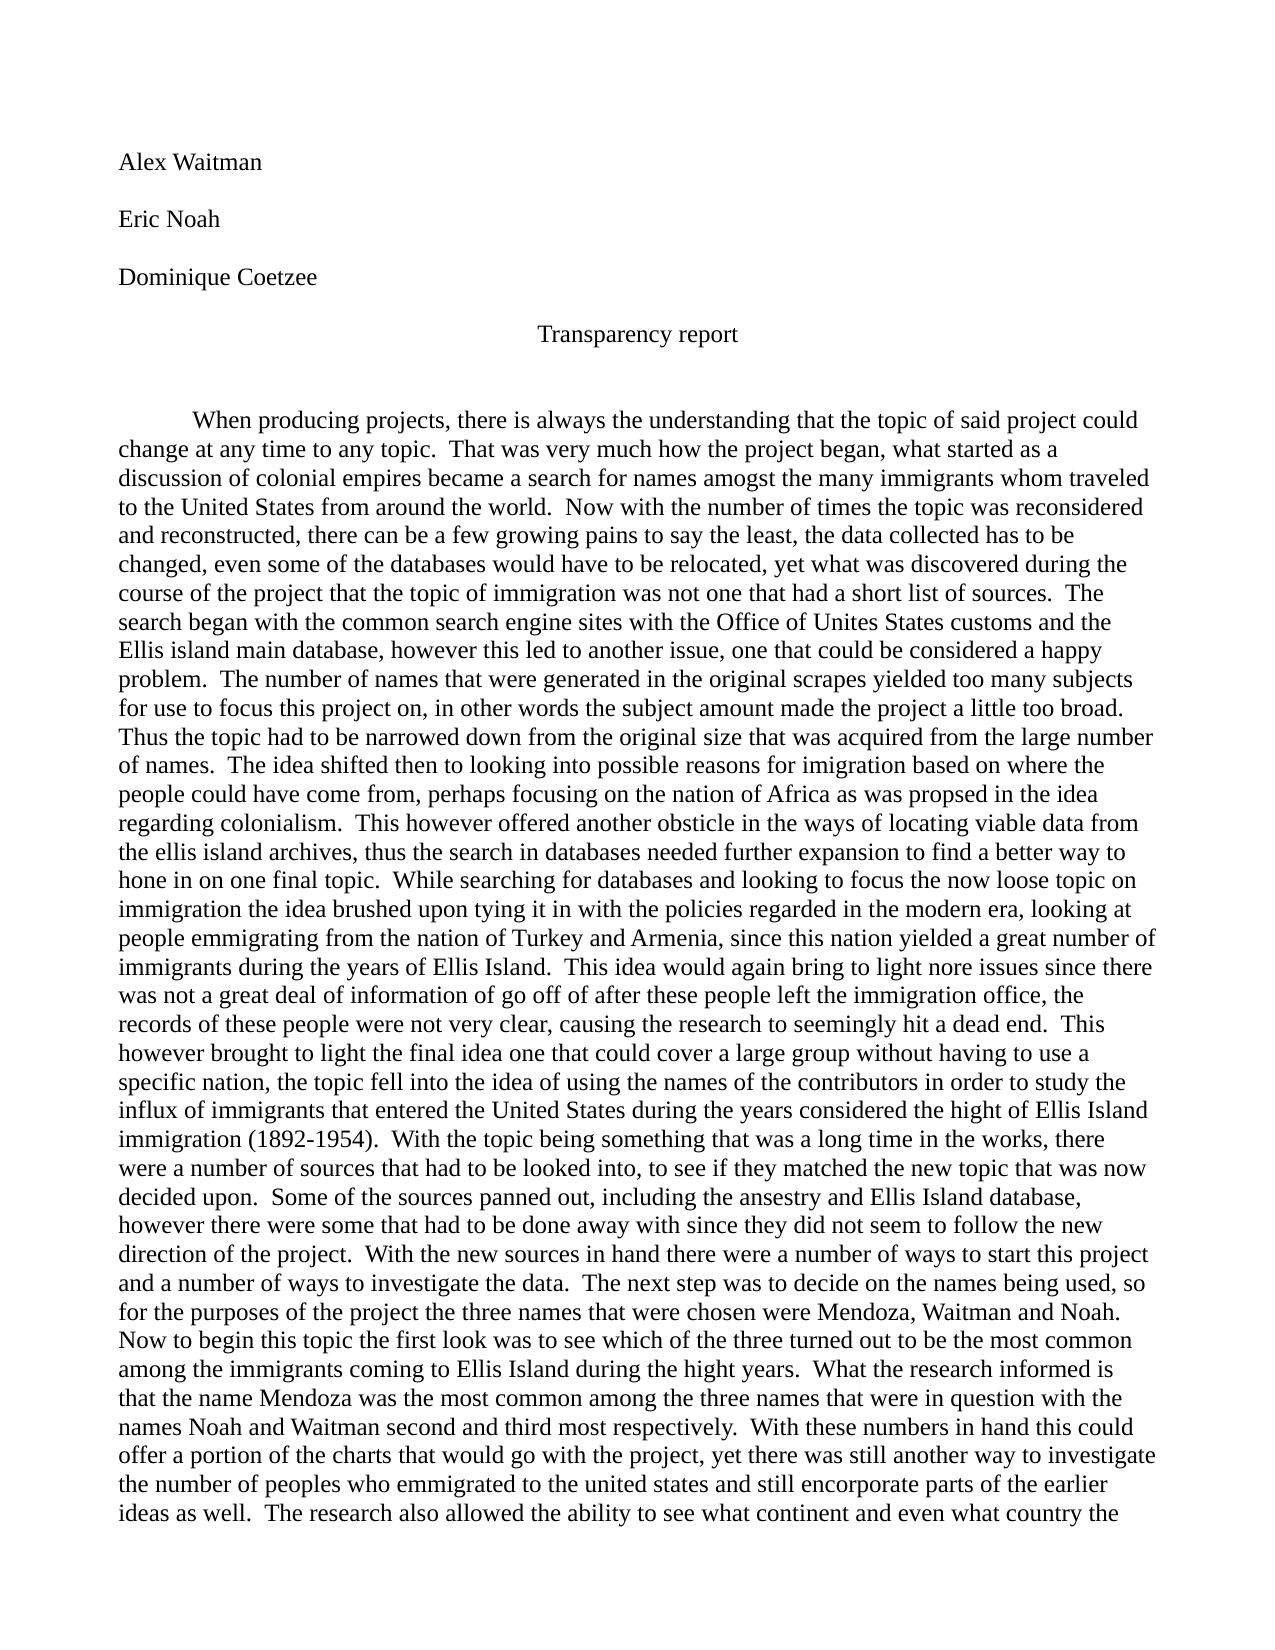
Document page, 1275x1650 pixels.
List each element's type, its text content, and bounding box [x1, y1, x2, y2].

text Alex Waitman [118, 147, 1157, 176]
text Transparency report [118, 319, 1157, 348]
text When producing projects, there is always the understanding that the topic of said project could change at any time to any topic. That was very much how the project began, what started as a discussion of colonial empires became a search for names amogst the many immigrants whom traveled to the United States from around the world. Now with the number of times the topic was reconsidered and reconstructed, there can be a few growing pains to say the least, the data collected has to be changed, even some of the databases would have to be relocated, yet what was discovered during the course of the project that the topic of immigration was not one that had a short list of sources. The search began with the common search engine sites with the Office of Unites States customs and the Ellis island main database, however this led to another issue, one that could be considered a happy problem. The number of names that were generated in the original scrapes yielded too many subjects for use to focus this project on, in other words the subject amount made the project a little too broad. Thus the topic had to be narrowed down from the original size that was acquired from the large number of names. The idea shifted then to looking into possible reasons for imigration based on where the people could have come from, perhaps focusing on the nation of Africa as was propsed in the idea regarding colonialism. This however offered another obsticle in the ways of locating viable data from the ellis island archives, thus the search in databases needed further expansion to find a better way to hone in on one final topic. While searching for databases and looking to focus the now loose topic on immigration the idea brushed upon tying it in with the policies regarded in the modern era, looking at people emmigrating from the nation of Turkey and Armenia, since this nation yielded a great number of immigrants during the years of Ellis Island. This idea would again bring to light nore issues since there was not a great deal of information of go off of after these people left the immigration office, the records of these people were not very clear, causing the research to seemingly hit a dead end. This however brought to light the final idea one that could cover a large group without having to use a specific nation, the topic fell into the idea of using the names of the contributors in order to study the influx of immigrants that entered the United States during the years considered the hight of Ellis Island immigration (1892-1954). With the topic being something that was a long time in the works, there were a number of sources that had to be looked into, to see if they matched the new topic that was now decided upon. Some of the sources panned out, including the ansestry and Ellis Island database, however there were some that had to be done away with since they did not seem to follow the new direction of the project. With the new sources in hand there were a number of ways to start this project and a number of ways to investigate the data. The next step was to decide on the names being used, so for the purposes of the project the three names that were chosen were Mendoza, Waitman and Noah. Now to begin this topic the first look was to see which of the three turned out to be the most common among the immigrants coming to Ellis Island during the hight years. What the research informed is that the name Mendoza was the most common among the three names that were in question with the names Noah and Waitman second and third most respectively. With these numbers in hand this could offer a portion of the charts that would go with the project, yet there was still another way to investigate the number of peoples who emmigrated to the united states and still encorporate parts of the earlier ideas as well. The research also allowed the ability to see what continent and even what country the [118, 406, 1157, 1527]
text Eric Noah [118, 204, 1157, 233]
text Dominique Coetzee [118, 262, 1157, 291]
